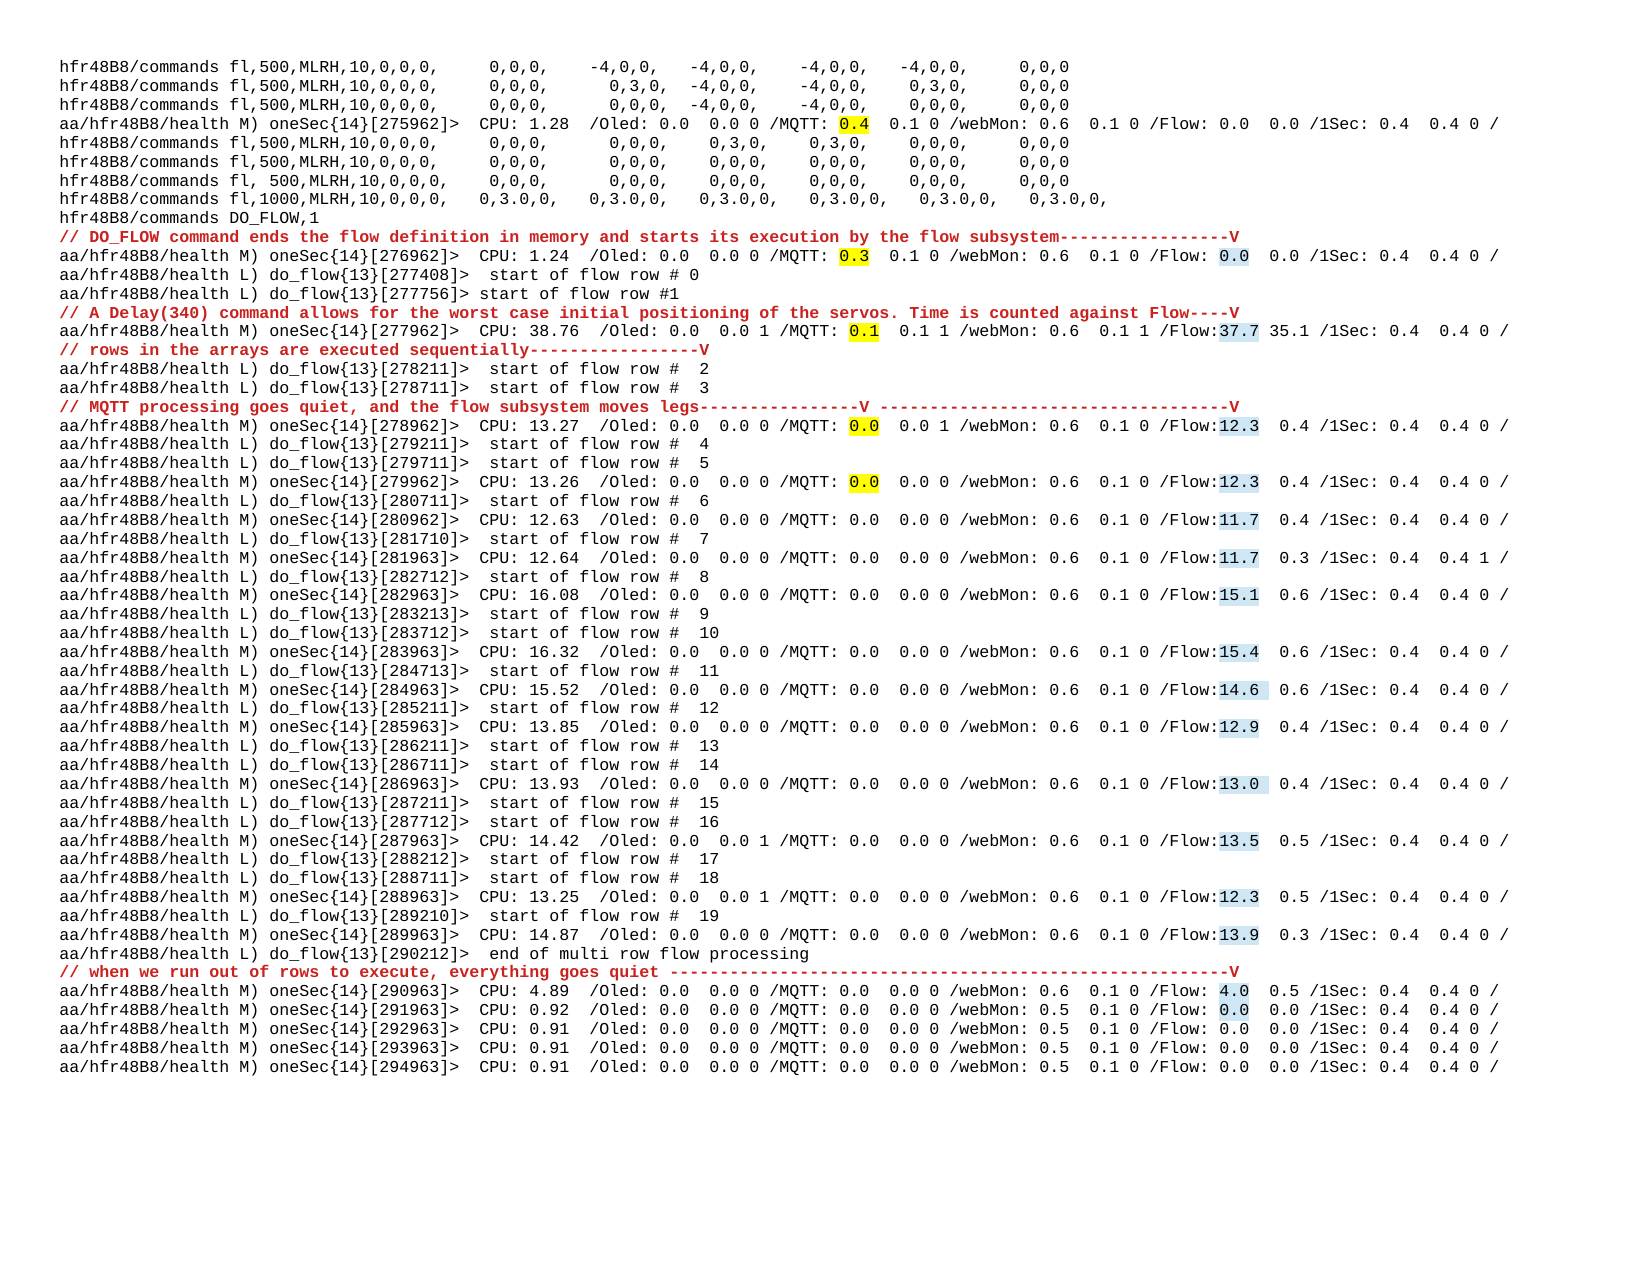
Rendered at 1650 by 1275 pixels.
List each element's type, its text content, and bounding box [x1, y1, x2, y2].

text hfr48B8/commands fl,500,MLRH,10,0,0,0, 0,0,0, -4,0,0, -4,0,0, -4,0,0, -4,0,0, 0,0,0 [59, 59, 1591, 78]
text hfr48B8/commands fl,1000,MLRH,10,0,0,0, 0,3.0,0, 0,3.0,0, 0,3.0,0, 0,3.0,0, 0,3.0,0, 0,3.0,0, [59, 191, 1591, 210]
text aa/hfr48B8/health L) do_flow{13}[290212]> end of multi row flow processing [59, 945, 1591, 964]
text aa/hfr48B8/health M) oneSec{14}[283963]> CPU: 16.32 /Oled: 0.0 0.0 0 /MQTT: 0.0 0.0 0 /webMon: 0.6 0.1 0 /Flow:15.4 0.6 /1Sec: 0.4 0.4 0 / [59, 643, 1591, 662]
text aa/hfr48B8/health M) oneSec{14}[285963]> CPU: 13.85 /Oled: 0.0 0.0 0 /MQTT: 0.0 0.0 0 /webMon: 0.6 0.1 0 /Flow:12.9 0.4 /1Sec: 0.4 0.4 0 / [59, 719, 1591, 738]
text aa/hfr48B8/health L) do_flow{13}[277408]> start of flow row # 0 [59, 266, 1591, 285]
text aa/hfr48B8/health M) oneSec{14}[288963]> CPU: 13.25 /Oled: 0.0 0.0 1 /MQTT: 0.0 0.0 0 /webMon: 0.6 0.1 0 /Flow:12.3 0.5 /1Sec: 0.4 0.4 0 / [59, 889, 1591, 907]
text aa/hfr48B8/health M) oneSec{14}[275962]> CPU: 1.28 /Oled: 0.0 0.0 0 /MQTT: 0.4 0.1 0 /webMon: 0.6 0.1 0 /Flow: 0.0 0.0 /1Sec: 0.4 0.4 0 / [59, 116, 1591, 134]
text aa/hfr48B8/health L) do_flow{13}[287211]> start of flow row # 15 [59, 794, 1591, 813]
text aa/hfr48B8/health M) oneSec{14}[287963]> CPU: 14.42 /Oled: 0.0 0.0 1 /MQTT: 0.0 0.0 0 /webMon: 0.6 0.1 0 /Flow:13.5 0.5 /1Sec: 0.4 0.4 0 / [59, 832, 1591, 851]
text aa/hfr48B8/health L) do_flow{13}[277756]> start of flow row #1 [59, 285, 1591, 304]
text aa/hfr48B8/health L) do_flow{13}[283712]> start of flow row # 10 [59, 625, 1591, 643]
text aa/hfr48B8/health M) oneSec{14}[279962]> CPU: 13.26 /Oled: 0.0 0.0 0 /MQTT: 0.0 0.0 0 /webMon: 0.6 0.1 0 /Flow:12.3 0.4 /1Sec: 0.4 0.4 0 / [59, 474, 1591, 493]
text aa/hfr48B8/health L) do_flow{13}[278711]> start of flow row # 3 [59, 379, 1591, 398]
text aa/hfr48B8/health L) do_flow{13}[284713]> start of flow row # 11 [59, 662, 1591, 681]
text aa/hfr48B8/health L) do_flow{13}[278211]> start of flow row # 2 [59, 361, 1591, 379]
text aa/hfr48B8/health L) do_flow{13}[281710]> start of flow row # 7 [59, 530, 1591, 549]
text aa/hfr48B8/health M) oneSec{14}[284963]> CPU: 15.52 /Oled: 0.0 0.0 0 /MQTT: 0.0 0.0 0 /webMon: 0.6 0.1 0 /Flow:14.6 0.6 /1Sec: 0.4 0.4 0 / [59, 681, 1591, 700]
text aa/hfr48B8/health L) do_flow{13}[279711]> start of flow row # 5 [59, 455, 1591, 474]
text aa/hfr48B8/health M) oneSec{14}[278962]> CPU: 13.27 /Oled: 0.0 0.0 0 /MQTT: 0.0 0.0 1 /webMon: 0.6 0.1 0 /Flow:12.3 0.4 /1Sec: 0.4 0.4 0 / [59, 417, 1591, 436]
text aa/hfr48B8/health M) oneSec{14}[286963]> CPU: 13.93 /Oled: 0.0 0.0 0 /MQTT: 0.0 0.0 0 /webMon: 0.6 0.1 0 /Flow:13.0 0.4 /1Sec: 0.4 0.4 0 / [59, 776, 1591, 794]
text aa/hfr48B8/health M) oneSec{14}[282963]> CPU: 16.08 /Oled: 0.0 0.0 0 /MQTT: 0.0 0.0 0 /webMon: 0.6 0.1 0 /Flow:15.1 0.6 /1Sec: 0.4 0.4 0 / [59, 587, 1591, 606]
text aa/hfr48B8/health L) do_flow{13}[288711]> start of flow row # 18 [59, 870, 1591, 889]
text aa/hfr48B8/health L) do_flow{13}[282712]> start of flow row # 8 [59, 568, 1591, 587]
text // A Delay(340) command allows for the worst case initial positioning of the servos. Time is counted against Flow----V [59, 304, 1591, 323]
text hfr48B8/commands fl,500,MLRH,10,0,0,0, 0,0,0, 0,0,0, 0,3,0, 0,3,0, 0,0,0, 0,0,0 [59, 134, 1591, 153]
text aa/hfr48B8/health M) oneSec{14}[291963]> CPU: 0.92 /Oled: 0.0 0.0 0 /MQTT: 0.0 0.0 0 /webMon: 0.5 0.1 0 /Flow: 0.0 0.0 /1Sec: 0.4 0.4 0 / [59, 1002, 1591, 1021]
text aa/hfr48B8/health L) do_flow{13}[289210]> start of flow row # 19 [59, 907, 1591, 926]
text aa/hfr48B8/health M) oneSec{14}[289963]> CPU: 14.87 /Oled: 0.0 0.0 0 /MQTT: 0.0 0.0 0 /webMon: 0.6 0.1 0 /Flow:13.9 0.3 /1Sec: 0.4 0.4 0 / [59, 926, 1591, 945]
text aa/hfr48B8/health M) oneSec{14}[280962]> CPU: 12.63 /Oled: 0.0 0.0 0 /MQTT: 0.0 0.0 0 /webMon: 0.6 0.1 0 /Flow:11.7 0.4 /1Sec: 0.4 0.4 0 / [59, 512, 1591, 530]
text // DO_FLOW command ends the flow definition in memory and starts its execution by the flow subsystem-----------------V [59, 229, 1591, 248]
text aa/hfr48B8/health L) do_flow{13}[283213]> start of flow row # 9 [59, 606, 1591, 625]
text hfr48B8/commands fl, 500,MLRH,10,0,0,0, 0,0,0, 0,0,0, 0,0,0, 0,0,0, 0,0,0, 0,0,0 [59, 172, 1591, 191]
text aa/hfr48B8/health L) do_flow{13}[280711]> start of flow row # 6 [59, 493, 1591, 512]
text hfr48B8/commands fl,500,MLRH,10,0,0,0, 0,0,0, 0,0,0, 0,0,0, 0,0,0, 0,0,0, 0,0,0 [59, 153, 1591, 172]
text aa/hfr48B8/health L) do_flow{13}[288212]> start of flow row # 17 [59, 851, 1591, 870]
text aa/hfr48B8/health M) oneSec{14}[276962]> CPU: 1.24 /Oled: 0.0 0.0 0 /MQTT: 0.3 0.1 0 /webMon: 0.6 0.1 0 /Flow: 0.0 0.0 /1Sec: 0.4 0.4 0 / [59, 248, 1591, 266]
text aa/hfr48B8/health M) oneSec{14}[294963]> CPU: 0.91 /Oled: 0.0 0.0 0 /MQTT: 0.0 0.0 0 /webMon: 0.5 0.1 0 /Flow: 0.0 0.0 /1Sec: 0.4 0.4 0 / [59, 1058, 1591, 1077]
text hfr48B8/commands fl,500,MLRH,10,0,0,0, 0,0,0, 0,3,0, -4,0,0, -4,0,0, 0,3,0, 0,0,0 [59, 78, 1591, 97]
text aa/hfr48B8/health M) oneSec{14}[290963]> CPU: 4.89 /Oled: 0.0 0.0 0 /MQTT: 0.0 0.0 0 /webMon: 0.6 0.1 0 /Flow: 4.0 0.5 /1Sec: 0.4 0.4 0 / [59, 983, 1591, 1002]
text aa/hfr48B8/health L) do_flow{13}[286711]> start of flow row # 14 [59, 757, 1591, 776]
text aa/hfr48B8/health L) do_flow{13}[285211]> start of flow row # 12 [59, 700, 1591, 719]
text aa/hfr48B8/health L) do_flow{13}[286211]> start of flow row # 13 [59, 738, 1591, 757]
text aa/hfr48B8/health L) do_flow{13}[279211]> start of flow row # 4 [59, 436, 1591, 455]
text // MQTT processing goes quiet, and the flow subsystem moves legs----------------V -----------------------------------V [59, 398, 1591, 417]
text // rows in the arrays are executed sequentially-----------------V [59, 342, 1591, 361]
text aa/hfr48B8/health M) oneSec{14}[277962]> CPU: 38.76 /Oled: 0.0 0.0 1 /MQTT: 0.1 0.1 1 /webMon: 0.6 0.1 1 /Flow:37.7 35.1 /1Sec: 0.4 0.4 0 / [59, 323, 1591, 342]
text hfr48B8/commands fl,500,MLRH,10,0,0,0, 0,0,0, 0,0,0, -4,0,0, -4,0,0, 0,0,0, 0,0,0 [59, 97, 1591, 116]
text aa/hfr48B8/health M) oneSec{14}[292963]> CPU: 0.91 /Oled: 0.0 0.0 0 /MQTT: 0.0 0.0 0 /webMon: 0.5 0.1 0 /Flow: 0.0 0.0 /1Sec: 0.4 0.4 0 / [59, 1021, 1591, 1039]
text aa/hfr48B8/health M) oneSec{14}[281963]> CPU: 12.64 /Oled: 0.0 0.0 0 /MQTT: 0.0 0.0 0 /webMon: 0.6 0.1 0 /Flow:11.7 0.3 /1Sec: 0.4 0.4 1 / [59, 549, 1591, 568]
text aa/hfr48B8/health M) oneSec{14}[293963]> CPU: 0.91 /Oled: 0.0 0.0 0 /MQTT: 0.0 0.0 0 /webMon: 0.5 0.1 0 /Flow: 0.0 0.0 /1Sec: 0.4 0.4 0 / [59, 1039, 1591, 1058]
text // when we run out of rows to execute, everything goes quiet --------------------------------------------------------V [59, 964, 1591, 983]
text hfr48B8/commands DO_FLOW,1 [59, 210, 1591, 229]
text aa/hfr48B8/health L) do_flow{13}[287712]> start of flow row # 16 [59, 813, 1591, 832]
